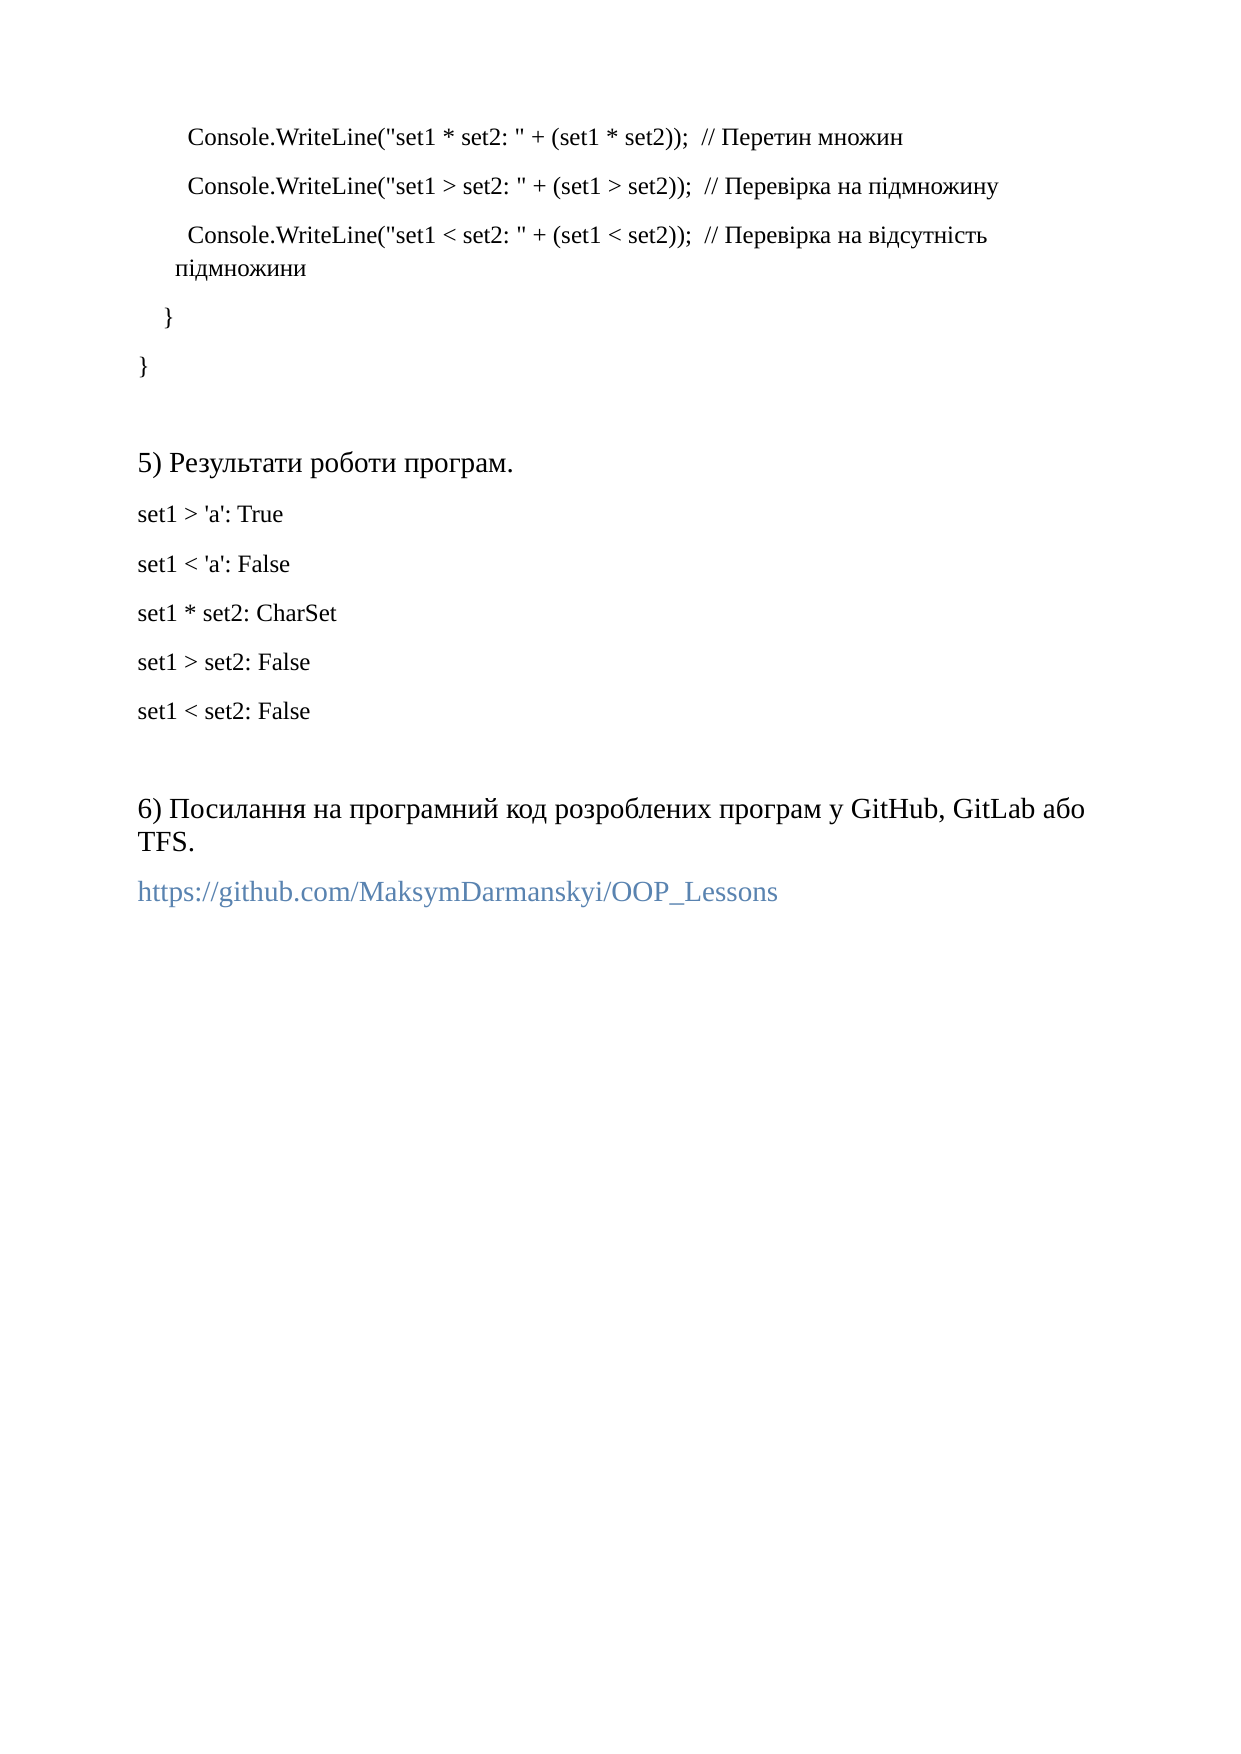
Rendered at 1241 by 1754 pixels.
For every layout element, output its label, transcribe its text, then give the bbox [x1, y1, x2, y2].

text set1 < set2: False [137, 692, 1112, 725]
text } [137, 347, 1112, 380]
text Console.WriteLine("set1 < set2: " + (set1 < set2)); // Перевірка на відсутність підмножини [137, 216, 1112, 281]
text set1 < 'a': False [137, 545, 1112, 577]
text 6) Посилання на програмний код розроблених програм у GitHub, GitLab або TFS. [137, 791, 1112, 858]
text set1 > set2: False [137, 643, 1112, 676]
text } [137, 298, 1112, 331]
text Console.WriteLine("set1 * set2: " + (set1 * set2)); // Перетин множин [137, 118, 1112, 151]
text https://github.com/MaksymDarmanskyi/OOP_Lessons [137, 874, 1112, 908]
text set1 > 'a': True [137, 496, 1112, 528]
text 5) Результати роботи програм. [137, 446, 1112, 479]
text Console.WriteLine("set1 > set2: " + (set1 > set2)); // Перевірка на підмножину [137, 167, 1112, 200]
text set1 * set2: CharSet [137, 594, 1112, 627]
